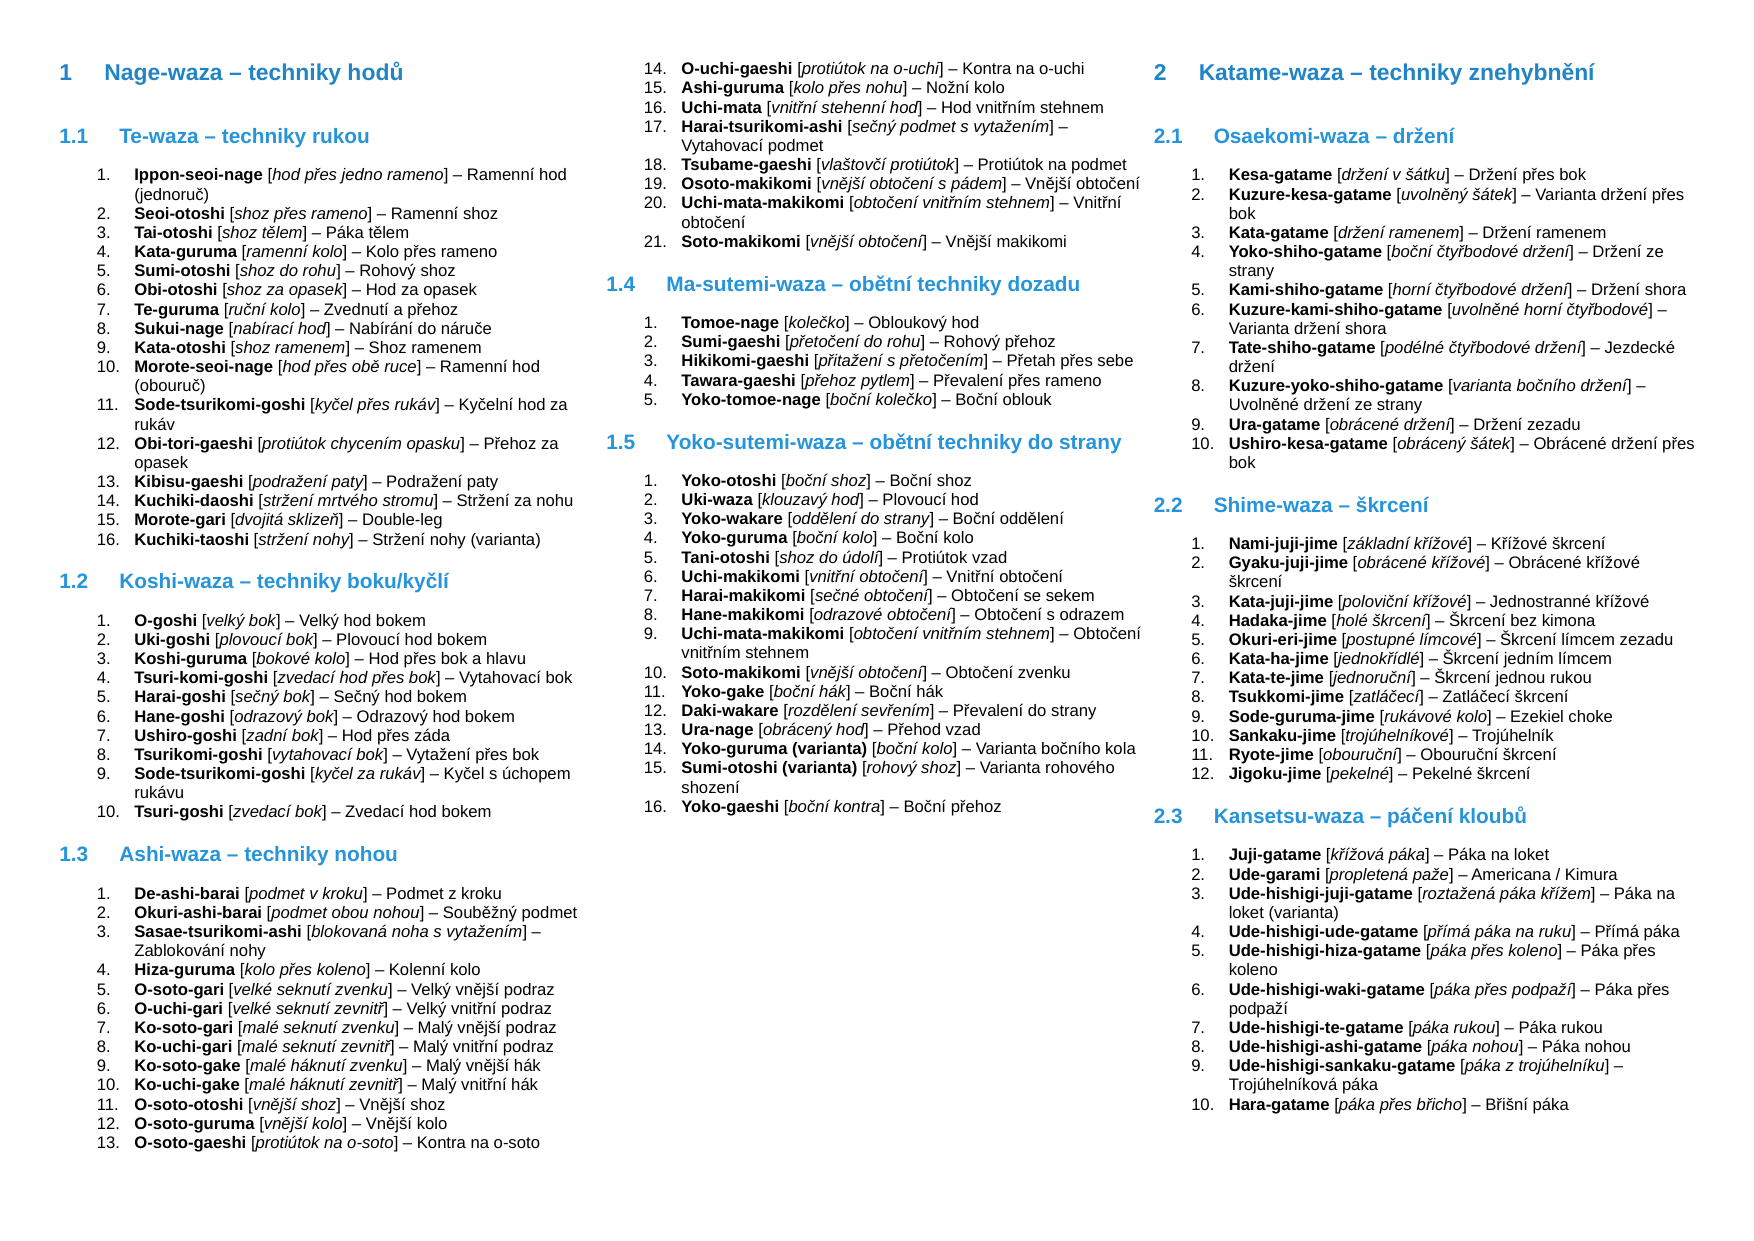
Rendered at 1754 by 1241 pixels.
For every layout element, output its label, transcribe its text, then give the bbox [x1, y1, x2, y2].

list Yoko-guruma (varianta) [boční kolo] – Varianta bočního kola [644, 739, 1148, 758]
list Nami-juji-jime [základní křížové] – Křížové škrcení [1191, 534, 1695, 553]
list O-goshi [velký bok] – Velký hod bokem [97, 611, 600, 630]
list Tsuri-komi-goshi [zvedací hod přes bok] – Vytahovací bok [97, 668, 600, 687]
list O-uchi-gaeshi [protiútok na o-uchi] – Kontra na o-uchi [644, 59, 1148, 78]
list Te-guruma [ruční kolo] – Zvednutí a přehoz [97, 299, 600, 318]
list O-soto-gari [velké seknutí zvenku] – Velký vnější podraz [97, 979, 600, 998]
list Kuchiki-daoshi [stržení mrtvého stromu] – Stržení za nohu [97, 491, 600, 510]
list Ko-soto-gake [malé háknutí zvenku] – Malý vnější hák [97, 1056, 600, 1075]
subtitle Nage-waza – techniky hodů [59, 59, 600, 85]
list Hikikomi-gaeshi [přitažení s přetočením] – Přetah přes sebe [644, 351, 1148, 370]
subtitle Shime-waza – škrcení [1153, 493, 1695, 517]
list Hane-goshi [odrazový bok] – Odrazový hod bokem [97, 706, 600, 726]
list O-soto-guruma [vnější kolo] – Vnější kolo [97, 1113, 600, 1133]
subtitle Yoko-sutemi-waza – obětní techniky do strany [606, 429, 1148, 453]
list Uchi-mata-makikomi [obtočení vnitřním stehnem] – Obtočení vnitřním stehnem [644, 624, 1148, 662]
list Tawara-gaeshi [přehoz pytlem] – Převalení přes rameno [644, 370, 1148, 389]
list Ude-hishigi-te-gatame [páka rukou] – Páka rukou [1191, 1018, 1695, 1037]
subtitle Katame-waza – techniky znehybnění [1153, 59, 1695, 85]
list Yoko-shiho-gatame [boční čtyřbodové držení] – Držení ze strany [1191, 242, 1695, 280]
list Ko-soto-gari [malé seknutí zvenku] – Malý vnější podraz [97, 1018, 600, 1037]
list O-soto-gaeshi [protiútok na o-soto] – Kontra na o-soto [97, 1133, 600, 1152]
list Koshi-guruma [bokové kolo] – Hod přes bok a hlavu [97, 649, 600, 668]
subtitle Koshi-waza – techniky boku/kyčlí [59, 569, 600, 593]
list Kata-guruma [ramenní kolo] – Kolo přes rameno [97, 242, 600, 261]
list Kata-otoshi [shoz ramenem] – Shoz ramenem [97, 338, 600, 357]
list Sasae-tsurikomi-ashi [blokovaná noha s vytažením] – Zablokování nohy [97, 922, 600, 960]
list Tai-otoshi [shoz tělem] – Páka tělem [97, 223, 600, 242]
list Morote-seoi-nage [hod přes obě ruce] – Ramenní hod (obouruč) [97, 357, 600, 395]
list Tsukkomi-jime [zatláčecí] – Zatláčecí škrcení [1191, 687, 1695, 706]
list Kami-shiho-gatame [horní čtyřbodové držení] – Držení shora [1191, 280, 1695, 299]
list Uchi-mata-makikomi [obtočení vnitřním stehnem] – Vnitřní obtočení [644, 193, 1148, 232]
list Ude-garami [propletená paže] – Americana / Kimura [1191, 864, 1695, 883]
list Hadaka-jime [holé škrcení] – Škrcení bez kimona [1191, 611, 1695, 630]
list Seoi-otoshi [shoz přes rameno] – Ramenní shoz [97, 203, 600, 223]
list Ura-gatame [obrácené držení] – Držení zezadu [1191, 414, 1695, 433]
list Yoko-guruma [boční kolo] – Boční kolo [644, 528, 1148, 547]
list Ude-hishigi-juji-gatame [roztažená páka křížem] – Páka na loket (varianta) [1191, 883, 1695, 922]
list Okuri-ashi-barai [podmet obou nohou] – Souběžný podmet [97, 903, 600, 922]
list Tani-otoshi [shoz do údolí] – Protiútok vzad [644, 547, 1148, 567]
list Okuri-eri-jime [postupné límcové] – Škrcení límcem zezadu [1191, 630, 1695, 649]
list Ippon-seoi-nage [hod přes jedno rameno] – Ramenní hod (jednoruč) [97, 165, 600, 203]
list Sode-tsurikomi-goshi [kyčel za rukáv] – Kyčel s úchopem rukávu [97, 764, 600, 802]
list Kuzure-kami-shiho-gatame [uvolněné horní čtyřbodové] – Varianta držení shora [1191, 299, 1695, 338]
list Ude-hishigi-waki-gatame [páka přes podpaží] – Páka přes podpaží [1191, 979, 1695, 1018]
list Ura-nage [obrácený hod] – Přehod vzad [644, 720, 1148, 739]
list Tomoe-nage [kolečko] – Obloukový hod [644, 313, 1148, 332]
list Kuzure-yoko-shiho-gatame [varianta bočního držení] – Uvolněné držení ze strany [1191, 376, 1695, 414]
list De-ashi-barai [podmet v kroku] – Podmet z kroku [97, 883, 600, 903]
subtitle Ma-sutemi-waza – obětní techniky dozadu [606, 272, 1148, 296]
list Ko-uchi-gake [malé háknutí zevnitř] – Malý vnitřní hák [97, 1075, 600, 1094]
list O-uchi-gari [velké seknutí zevnitř] – Velký vnitřní podraz [97, 998, 600, 1018]
list Sode-guruma-jime [rukávové kolo] – Ezekiel choke [1191, 706, 1695, 726]
list Hane-makikomi [odrazové obtočení] – Obtočení s odrazem [644, 605, 1148, 624]
list Jigoku-jime [pekelné] – Pekelné škrcení [1191, 764, 1695, 783]
list Ude-hishigi-ashi-gatame [páka nohou] – Páka nohou [1191, 1037, 1695, 1056]
list Yoko-otoshi [boční shoz] – Boční shoz [644, 471, 1148, 490]
list Ashi-guruma [kolo přes nohu] – Nožní kolo [644, 78, 1148, 97]
list Gyaku-juji-jime [obrácené křížové] – Obrácené křížové škrcení [1191, 553, 1695, 591]
list Sukui-nage [nabírací hod] – Nabírání do náruče [97, 318, 600, 338]
list Yoko-wakare [oddělení do strany] – Boční oddělení [644, 509, 1148, 528]
list Yoko-tomoe-nage [boční kolečko] – Boční oblouk [644, 389, 1148, 409]
list Kata-ha-jime [jednokřídlé] – Škrcení jedním límcem [1191, 649, 1695, 668]
list Harai-tsurikomi-ashi [sečný podmet s vytažením] – Vytahovací podmet [644, 117, 1148, 155]
list O-soto-otoshi [vnější shoz] – Vnější shoz [97, 1094, 600, 1113]
list Harai-makikomi [sečné obtočení] – Obtočení se sekem [644, 586, 1148, 605]
list Ko-uchi-gari [malé seknutí zevnitř] – Malý vnitřní podraz [97, 1037, 600, 1056]
list Kuzure-kesa-gatame [uvolněný šátek] – Varianta držení přes bok [1191, 184, 1695, 223]
list Obi-tori-gaeshi [protiútok chycením opasku] – Přehoz za opasek [97, 433, 600, 472]
list Yoko-gaeshi [boční kontra] – Boční přehoz [644, 797, 1148, 816]
list Tsurikomi-goshi [vytahovací bok] – Vytažení přes bok [97, 745, 600, 764]
list Daki-wakare [rozdělení sevřením] – Převalení do strany [644, 701, 1148, 720]
list Kesa-gatame [držení v šátku] – Držení přes bok [1191, 165, 1695, 184]
list Yoko-gake [boční hák] – Boční hák [644, 682, 1148, 701]
list Soto-makikomi [vnější obtočení] – Obtočení zvenku [644, 662, 1148, 682]
list Uki-waza [klouzavý hod] – Plovoucí hod [644, 490, 1148, 509]
list Obi-otoshi [shoz za opasek] – Hod za opasek [97, 280, 600, 299]
list Morote-gari [dvojitá sklizeň] – Double-leg [97, 510, 600, 529]
list Sode-tsurikomi-goshi [kyčel přes rukáv] – Kyčelní hod za rukáv [97, 395, 600, 433]
list Ushiro-goshi [zadní bok] – Hod přes záda [97, 726, 600, 745]
subtitle Osaekomi-waza – držení [1153, 124, 1695, 148]
list Soto-makikomi [vnější obtočení] – Vnější makikomi [644, 232, 1148, 251]
list Sumi-otoshi (varianta) [rohový shoz] – Varianta rohového shození [644, 758, 1148, 797]
list Tsubame-gaeshi [vlaštovčí protiútok] – Protiútok na podmet [644, 155, 1148, 174]
list Osoto-makikomi [vnější obtočení s pádem] – Vnější obtočení [644, 174, 1148, 193]
list Ude-hishigi-ude-gatame [přímá páka na ruku] – Přímá páka [1191, 922, 1695, 941]
list Juji-gatame [křížová páka] – Páka na loket [1191, 845, 1695, 864]
subtitle Ashi-waza – techniky nohou [59, 842, 600, 866]
list Uchi-mata [vnitřní stehenní hod] – Hod vnitřním stehnem [644, 97, 1148, 117]
list Hiza-guruma [kolo přes koleno] – Kolenní kolo [97, 960, 600, 979]
list Kata-te-jime [jednoruční] – Škrcení jednou rukou [1191, 668, 1695, 687]
list Hara-gatame [páka přes břicho] – Břišní páka [1191, 1094, 1695, 1113]
list Kata-juji-jime [poloviční křížové] – Jednostranné křížové [1191, 591, 1695, 611]
list Sankaku-jime [trojúhelníkové] – Trojúhelník [1191, 726, 1695, 745]
list Kibisu-gaeshi [podražení paty] – Podražení paty [97, 472, 600, 491]
list Uki-goshi [plovoucí bok] – Plovoucí hod bokem [97, 630, 600, 649]
list Harai-goshi [sečný bok] – Sečný hod bokem [97, 687, 600, 706]
subtitle Kansetsu-waza – páčení kloubů [1153, 804, 1695, 828]
list Ude-hishigi-sankaku-gatame [páka z trojúhelníku] – Trojúhelníková páka [1191, 1056, 1695, 1094]
subtitle Te-waza – techniky rukou [59, 124, 600, 148]
list Tsuri-goshi [zvedací bok] – Zvedací hod bokem [97, 802, 600, 821]
list Sumi-otoshi [shoz do rohu] – Rohový shoz [97, 261, 600, 280]
list Sumi-gaeshi [přetočení do rohu] – Rohový přehoz [644, 332, 1148, 351]
list Kuchiki-taoshi [stržení nohy] – Stržení nohy (varianta) [97, 529, 600, 548]
list Kata-gatame [držení ramenem] – Držení ramenem [1191, 223, 1695, 242]
list Ryote-jime [obouruční] – Obouruční škrcení [1191, 745, 1695, 764]
list Ude-hishigi-hiza-gatame [páka přes koleno] – Páka přes koleno [1191, 941, 1695, 979]
list Tate-shiho-gatame [podélné čtyřbodové držení] – Jezdecké držení [1191, 338, 1695, 376]
list Ushiro-kesa-gatame [obrácený šátek] – Obrácené držení přes bok [1191, 433, 1695, 472]
list Uchi-makikomi [vnitřní obtočení] – Vnitřní obtočení [644, 567, 1148, 586]
